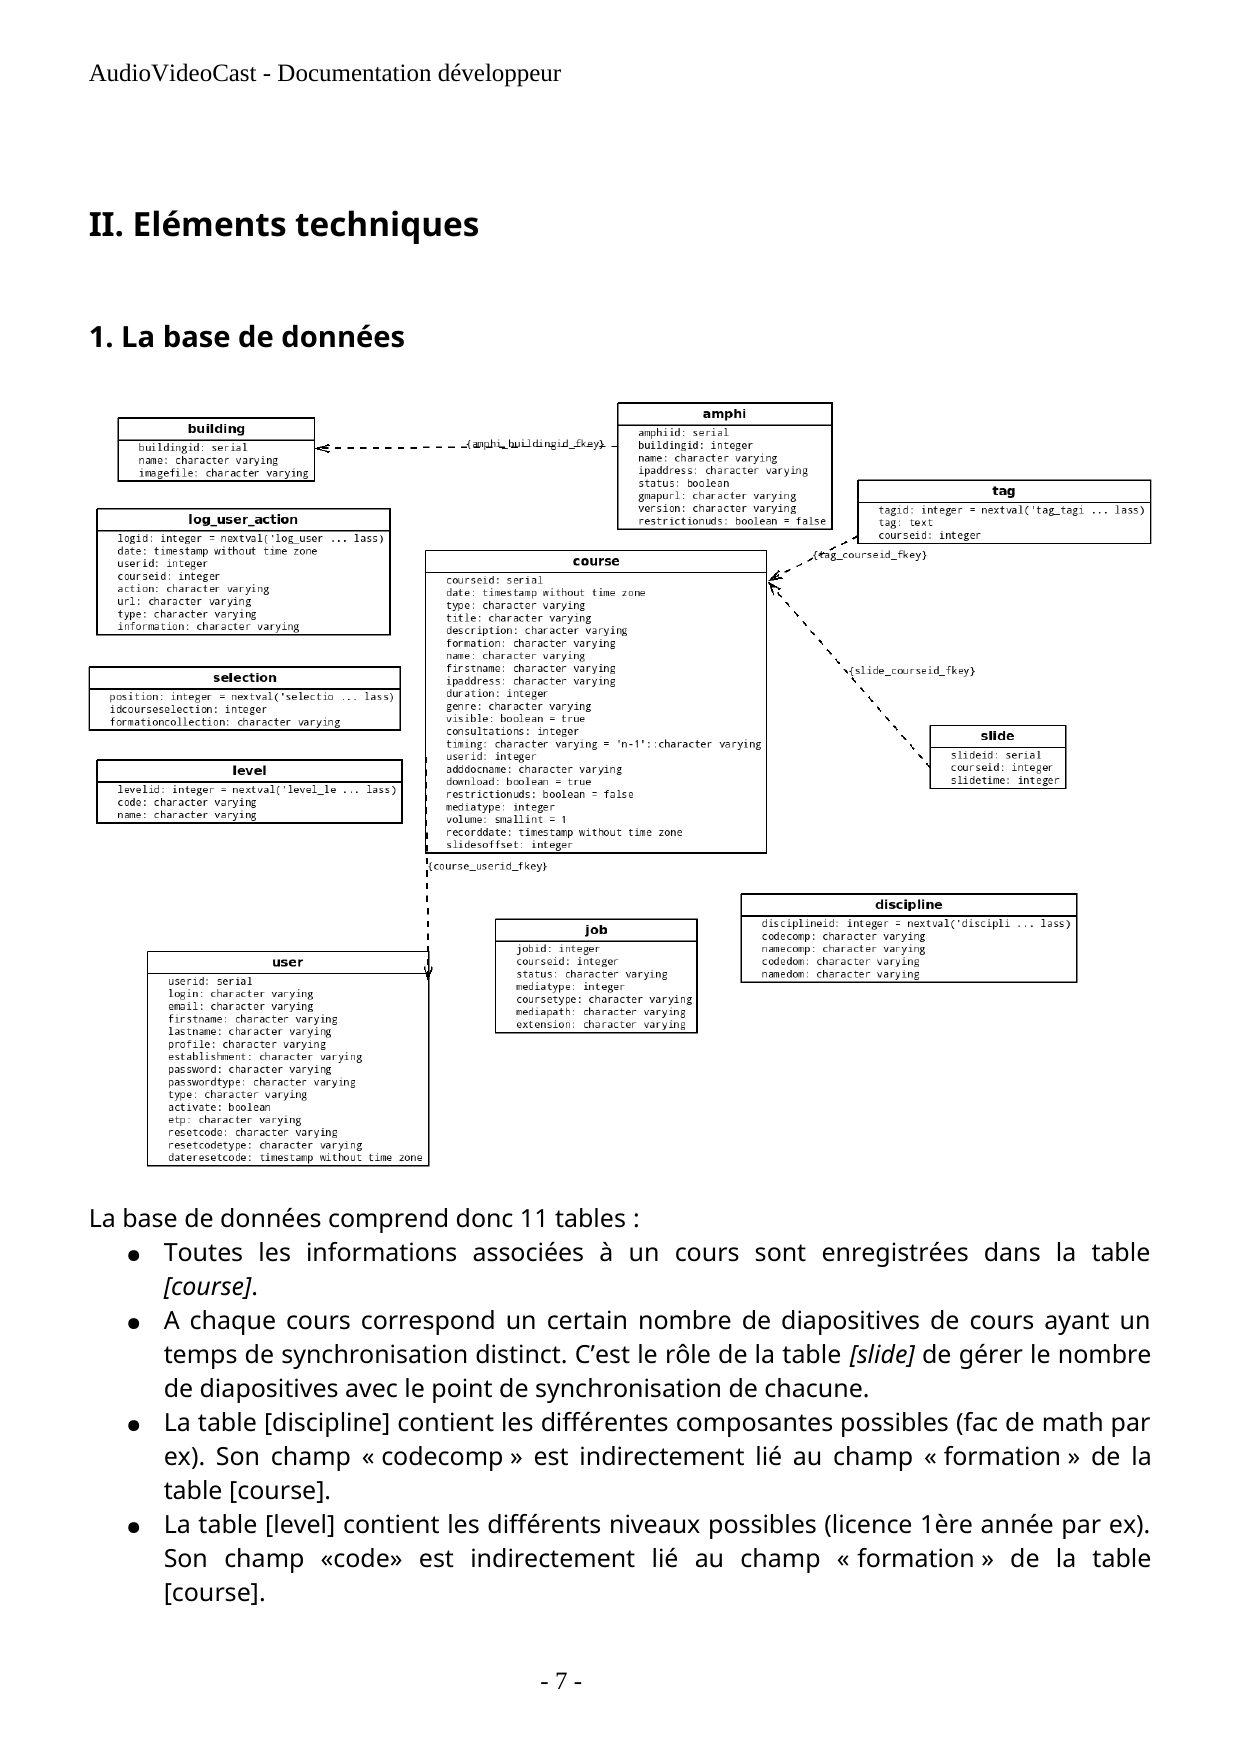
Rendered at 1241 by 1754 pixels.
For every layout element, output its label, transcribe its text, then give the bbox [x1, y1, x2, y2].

list La table [level] contient les différents niveaux possibles (licence 1ère année par ex). Son champ «code» est indirectement lié au champ « formation » de la table [course]. [126, 1507, 1152, 1609]
list A chaque cours correspond un certain nombre de diapositives de cours ayant un temps de synchronisation distinct. C’est le rôle de la table [slide] de gérer le nombre de diapositives avec le point de synchronisation de chacune. [126, 1303, 1152, 1405]
list Toutes les informations associées à un cours sont enregistrées dans la table [course]. [126, 1234, 1152, 1303]
picture [88, 402, 1152, 1167]
subtitle II. Eléments techniques [88, 201, 1152, 247]
subtitle 1. La base de données [88, 316, 1152, 356]
list La table [discipline] contient les différentes composantes possibles (fac de math par ex). Son champ « codecomp » est indirectement lié au champ « formation » de la table [course]. [126, 1405, 1152, 1507]
text La base de données comprend donc 11 tables : [88, 1200, 1152, 1234]
